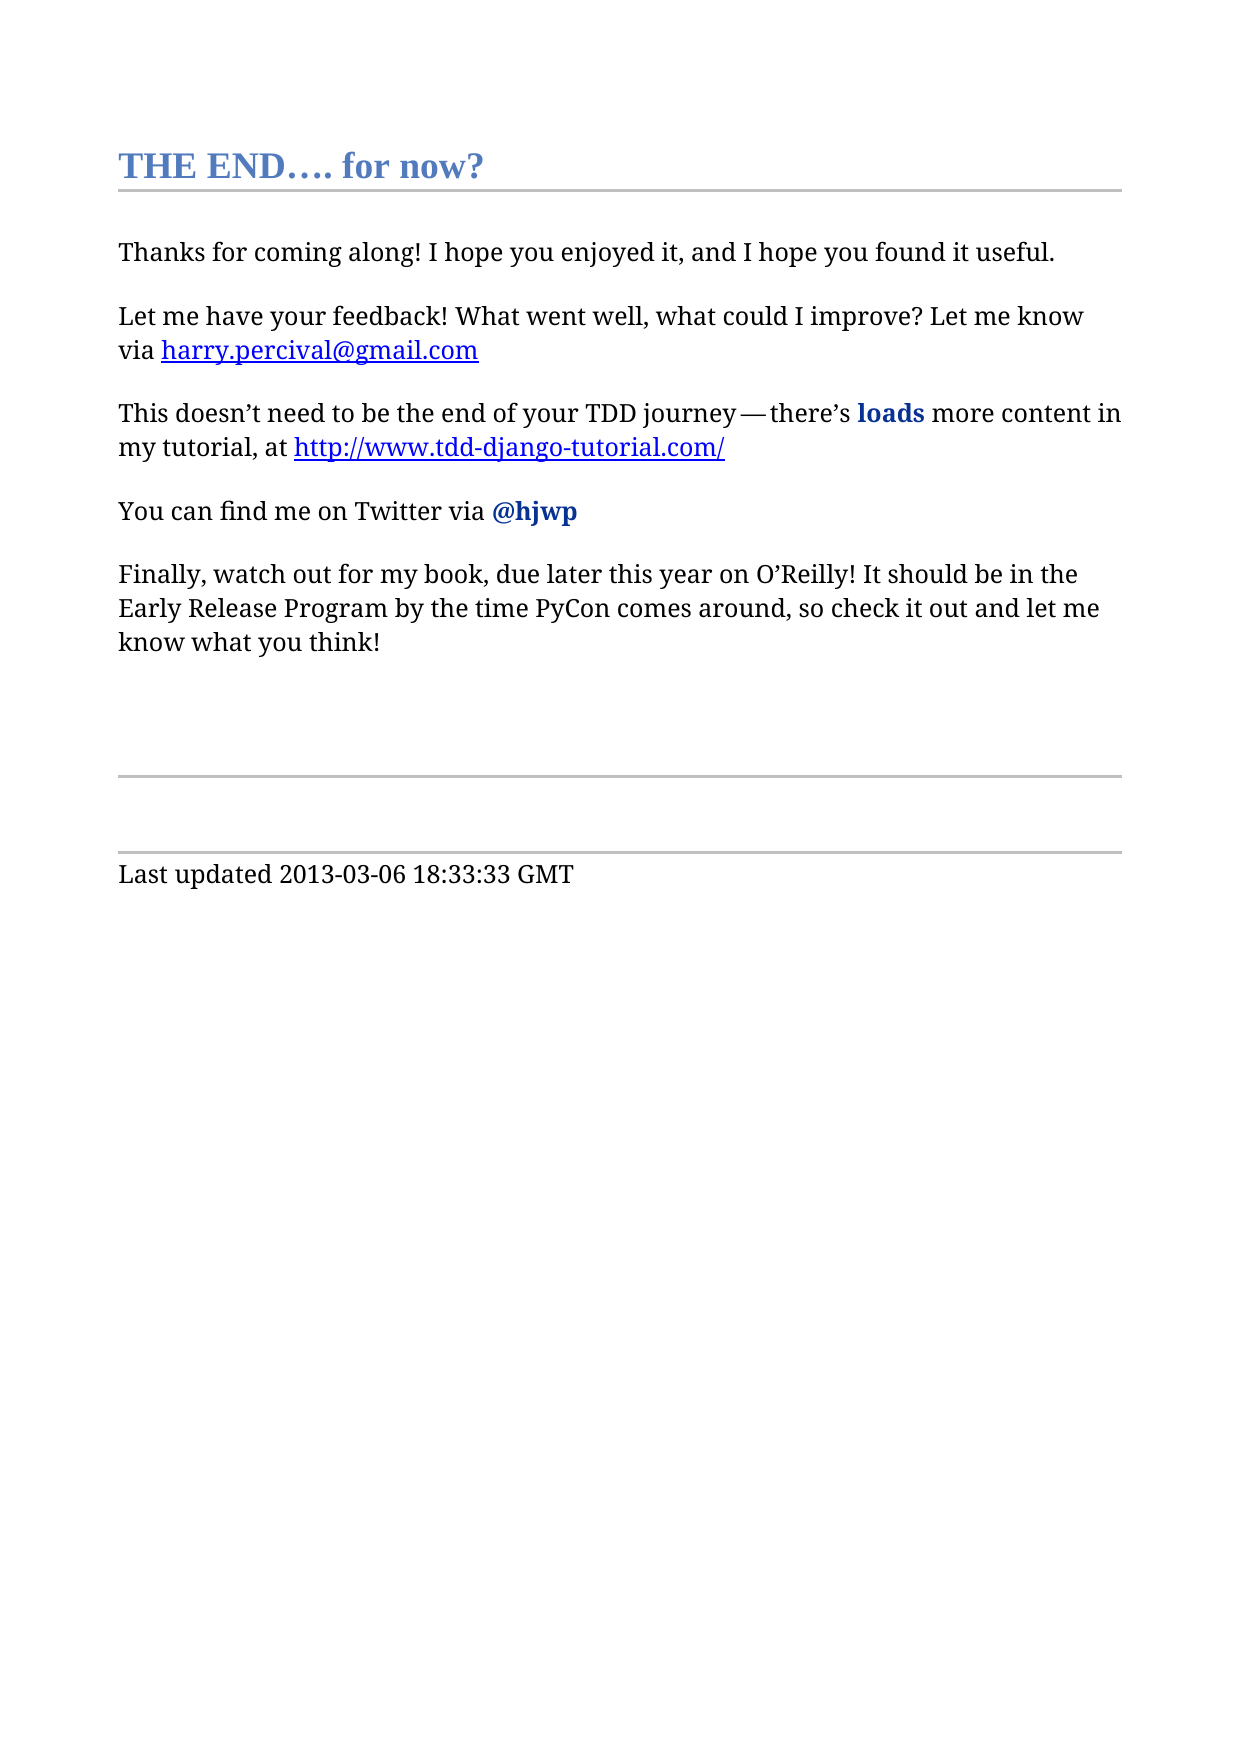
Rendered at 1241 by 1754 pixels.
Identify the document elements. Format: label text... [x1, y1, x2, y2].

text This doesn’t need to be the end of your TDD journey — there’s loads more content in my tutorial, at http://www.tdd-django-tutorial.com/ [118, 396, 1122, 464]
text Thanks for coming along! I hope you enjoyed it, and I hope you found it useful. [118, 235, 1122, 269]
text Let me have your feedback! What went well, what could I improve? Let me know via harry.percival@gmail.com [118, 298, 1122, 366]
subtitle THE END…. for now? [118, 143, 1122, 189]
text You can find me on Twitter via @hjwp [118, 493, 1122, 527]
text Finally, watch out for my book, due later this year on O’Reilly! It should be in the Early Release Program by the time PyCon comes around, so check it out and let me know what you think! [118, 557, 1122, 659]
text Last updated 2013-03-06 18:33:33 GMT [118, 854, 1122, 891]
